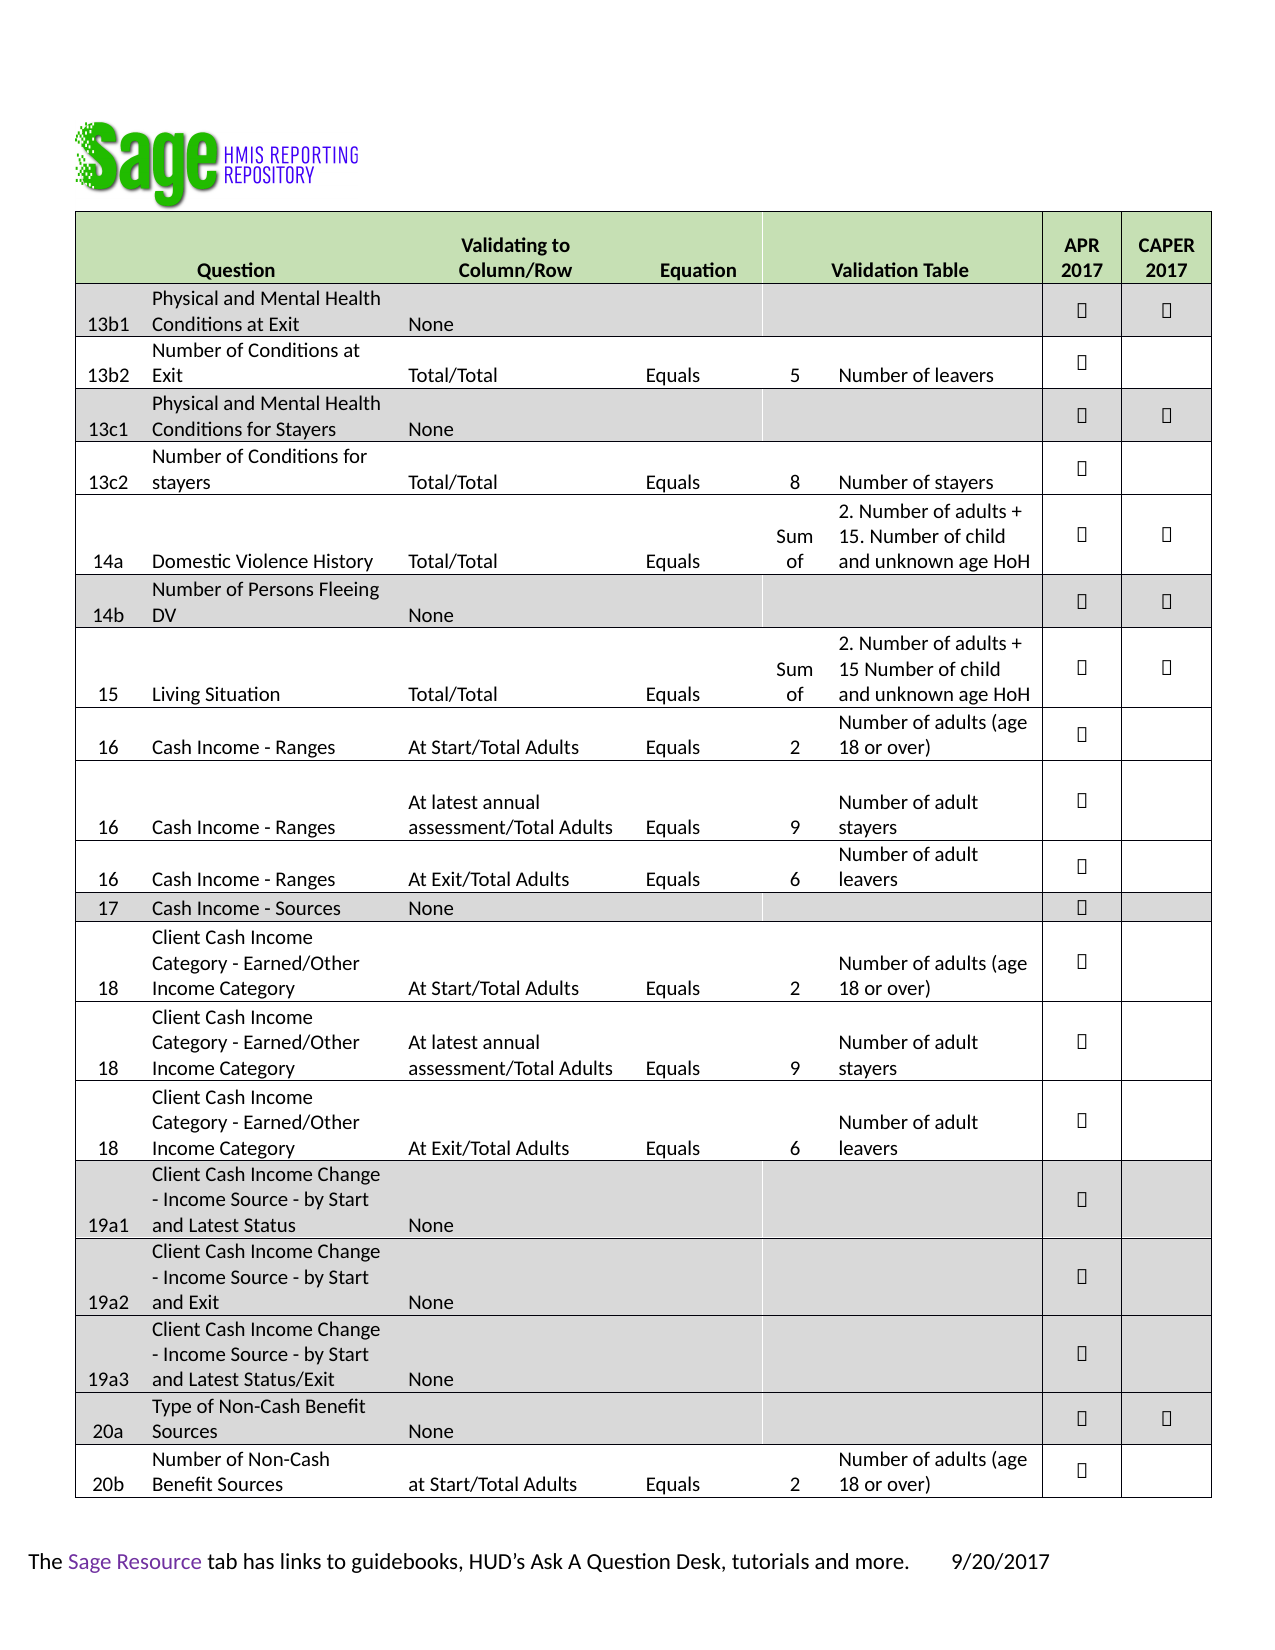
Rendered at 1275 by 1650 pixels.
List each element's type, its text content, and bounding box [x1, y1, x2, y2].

table_cell Equals [634, 337, 762, 388]
table_cell Number of adults (age 18 or over) [827, 1445, 1042, 1497]
table_cell Number of adult leavers [827, 1081, 1042, 1160]
table_cell 13c2 [76, 442, 141, 494]
table_cell Client Cash Income Category - Earned/Other Income Category [141, 1081, 397, 1160]
table_header Question [76, 212, 397, 283]
table_cell 16 [76, 841, 141, 892]
table_cell None [397, 893, 634, 921]
table_cell [634, 893, 762, 921]
table_cell At Start/Total Adults [397, 922, 634, 1001]
table_cell [1122, 1445, 1211, 1497]
table_cell At Start/Total Adults [397, 708, 634, 760]
table_cell [634, 1161, 762, 1237]
table_cell [827, 893, 1042, 921]
table_cell [1122, 442, 1211, 494]
table_cell [634, 575, 762, 627]
table_cell [827, 1161, 1042, 1237]
table_cell At Exit/Total Adults [397, 1081, 634, 1160]
table_cell Equals [634, 1081, 762, 1160]
table_cell 13b1 [76, 284, 141, 336]
table_header Validating to Column/Row [397, 212, 634, 283]
table_cell [634, 1239, 762, 1315]
table_cell 16 [76, 708, 141, 760]
table_cell 18 [76, 922, 141, 1001]
table_cell 18 [76, 1081, 141, 1160]
table_cell 20a [76, 1393, 141, 1444]
table_header Equation [634, 212, 762, 283]
table_header Validation Table [763, 212, 1042, 283]
table_cell Equals [634, 495, 762, 574]
table_cell Cash Income - Ranges [141, 708, 397, 760]
table_cell 14a [76, 495, 141, 574]
table_cell 19a3 [76, 1316, 141, 1392]
table_cell  [1043, 284, 1121, 336]
table_cell [1122, 1316, 1211, 1392]
table_cell Equals [634, 628, 762, 707]
table_cell  [1043, 1161, 1121, 1237]
table_cell Number of Conditions for stayers [141, 442, 397, 494]
table_cell 6 [763, 1081, 827, 1160]
table_cell Number of stayers [827, 442, 1042, 494]
table_cell  [1043, 442, 1121, 494]
table_cell Number of Conditions at Exit [141, 337, 397, 388]
table_cell 19a2 [76, 1239, 141, 1315]
table_cell at Start/Total Adults [397, 1445, 634, 1497]
table_cell  [1043, 1002, 1121, 1080]
table_cell 5 [763, 337, 827, 388]
table_cell [1122, 1161, 1211, 1237]
table_cell [1122, 708, 1211, 760]
table_cell  [1122, 284, 1211, 336]
table_cell 2 [763, 922, 827, 1001]
table_cell Client Cash Income Category - Earned/Other Income Category [141, 1002, 397, 1080]
table_cell [763, 284, 827, 336]
table_cell [763, 893, 827, 921]
table_cell None [397, 1161, 634, 1237]
table_cell Cash Income - Ranges [141, 841, 397, 892]
table_cell 17 [76, 893, 141, 921]
table_cell  [1043, 1239, 1121, 1315]
table_cell [763, 1316, 827, 1392]
table_cell [1122, 922, 1211, 1001]
table_cell [827, 1239, 1042, 1315]
table_cell Physical and Mental Health Conditions at Exit [141, 284, 397, 336]
table_cell [763, 1239, 827, 1315]
table_cell [1122, 893, 1211, 921]
table_cell  [1043, 708, 1121, 760]
table_cell None [397, 1393, 634, 1444]
table_cell  [1043, 389, 1121, 441]
table_cell  [1122, 628, 1211, 707]
table_cell At latest annual assessment/Total Adults [397, 761, 634, 840]
table_cell 18 [76, 1002, 141, 1080]
table_cell Equals [634, 442, 762, 494]
table_cell Number of Persons Fleeing DV [141, 575, 397, 627]
table_cell [827, 284, 1042, 336]
table_cell Domestic Violence History [141, 495, 397, 574]
table_cell 14b [76, 575, 141, 627]
table_cell 2 [763, 708, 827, 760]
table_cell At Exit/Total Adults [397, 841, 634, 892]
table_cell Equals [634, 1002, 762, 1080]
table_cell  [1043, 1081, 1121, 1160]
table_cell None [397, 575, 634, 627]
table_cell Number of Non-Cash Benefit Sources [141, 1445, 397, 1497]
table_cell Equals [634, 841, 762, 892]
table_cell Total/Total [397, 628, 634, 707]
table_cell [763, 389, 827, 441]
table_cell 9 [763, 761, 827, 840]
table_cell  [1122, 1393, 1211, 1444]
table_cell  [1043, 575, 1121, 627]
table_cell 13c1 [76, 389, 141, 441]
table_cell 16 [76, 761, 141, 840]
table_cell  [1122, 575, 1211, 627]
table_cell [634, 284, 762, 336]
table_cell Client Cash Income Change - Income Source - by Start and Latest Status [141, 1161, 397, 1237]
table_cell 15 [76, 628, 141, 707]
table_cell None [397, 389, 634, 441]
table_cell [1122, 337, 1211, 388]
table_header APR 2017 [1043, 212, 1121, 283]
table_cell Cash Income - Sources [141, 893, 397, 921]
table_cell  [1043, 628, 1121, 707]
table_cell Equals [634, 761, 762, 840]
table_cell  [1122, 389, 1211, 441]
table_cell Total/Total [397, 337, 634, 388]
table_cell  [1043, 337, 1121, 388]
table_cell 2. Number of adults + 15 Number of child and unknown age HoH [827, 628, 1042, 707]
table_cell Physical and Mental Health Conditions for Stayers [141, 389, 397, 441]
table_cell Sum of [763, 495, 827, 574]
table_cell Number of adult stayers [827, 761, 1042, 840]
table_cell [1122, 1081, 1211, 1160]
table_cell [763, 575, 827, 627]
table_cell 13b2 [76, 337, 141, 388]
table_cell Number of leavers [827, 337, 1042, 388]
table_cell [1122, 1002, 1211, 1080]
table_cell [827, 389, 1042, 441]
table_cell 8 [763, 442, 827, 494]
table_cell Type of Non-Cash Benefit Sources [141, 1393, 397, 1444]
picture [75, 120, 358, 211]
table_cell [1122, 841, 1211, 892]
table_header CAPER 2017 [1122, 212, 1211, 283]
table_cell  [1043, 841, 1121, 892]
table_cell Cash Income - Ranges [141, 761, 397, 840]
table_cell Number of adults (age 18 or over) [827, 708, 1042, 760]
table_cell  [1043, 922, 1121, 1001]
table_cell Number of adults (age 18 or over) [827, 922, 1042, 1001]
table_cell [1122, 1239, 1211, 1315]
table_cell  [1043, 893, 1121, 921]
table_cell [634, 1393, 762, 1444]
table_cell 2 [763, 1445, 827, 1497]
table_cell None [397, 1316, 634, 1392]
table_cell [634, 1316, 762, 1392]
table_cell  [1043, 495, 1121, 574]
table_cell Living Situation [141, 628, 397, 707]
table_cell Number of adult stayers [827, 1002, 1042, 1080]
table_cell Equals [634, 1445, 762, 1497]
table_cell 9 [763, 1002, 827, 1080]
table_cell Sum of [763, 628, 827, 707]
table_cell Client Cash Income Change - Income Source - by Start and Exit [141, 1239, 397, 1315]
table_cell Equals [634, 708, 762, 760]
table_cell [827, 1316, 1042, 1392]
table_cell Total/Total [397, 495, 634, 574]
table_cell Total/Total [397, 442, 634, 494]
table_cell Client Cash Income Change - Income Source - by Start and Latest Status/Exit [141, 1316, 397, 1392]
table_cell [763, 1393, 827, 1444]
table_cell 20b [76, 1445, 141, 1497]
table_cell 19a1 [76, 1161, 141, 1237]
table_cell None [397, 284, 634, 336]
table_cell Client Cash Income Category - Earned/Other Income Category [141, 922, 397, 1001]
table_cell  [1043, 1316, 1121, 1392]
table_cell [1122, 761, 1211, 840]
table_cell [634, 389, 762, 441]
table_cell Number of adult leavers [827, 841, 1042, 892]
table_cell At latest annual assessment/Total Adults [397, 1002, 634, 1080]
table_cell 2. Number of adults + 15. Number of child and unknown age HoH [827, 495, 1042, 574]
table_cell [827, 575, 1042, 627]
table_cell 6 [763, 841, 827, 892]
table_cell  [1043, 761, 1121, 840]
table_cell Equals [634, 922, 762, 1001]
table_cell None [397, 1239, 634, 1315]
table_cell  [1043, 1445, 1121, 1497]
table_cell  [1122, 495, 1211, 574]
table_cell [827, 1393, 1042, 1444]
table_cell  [1043, 1393, 1121, 1444]
table_cell [763, 1161, 827, 1237]
